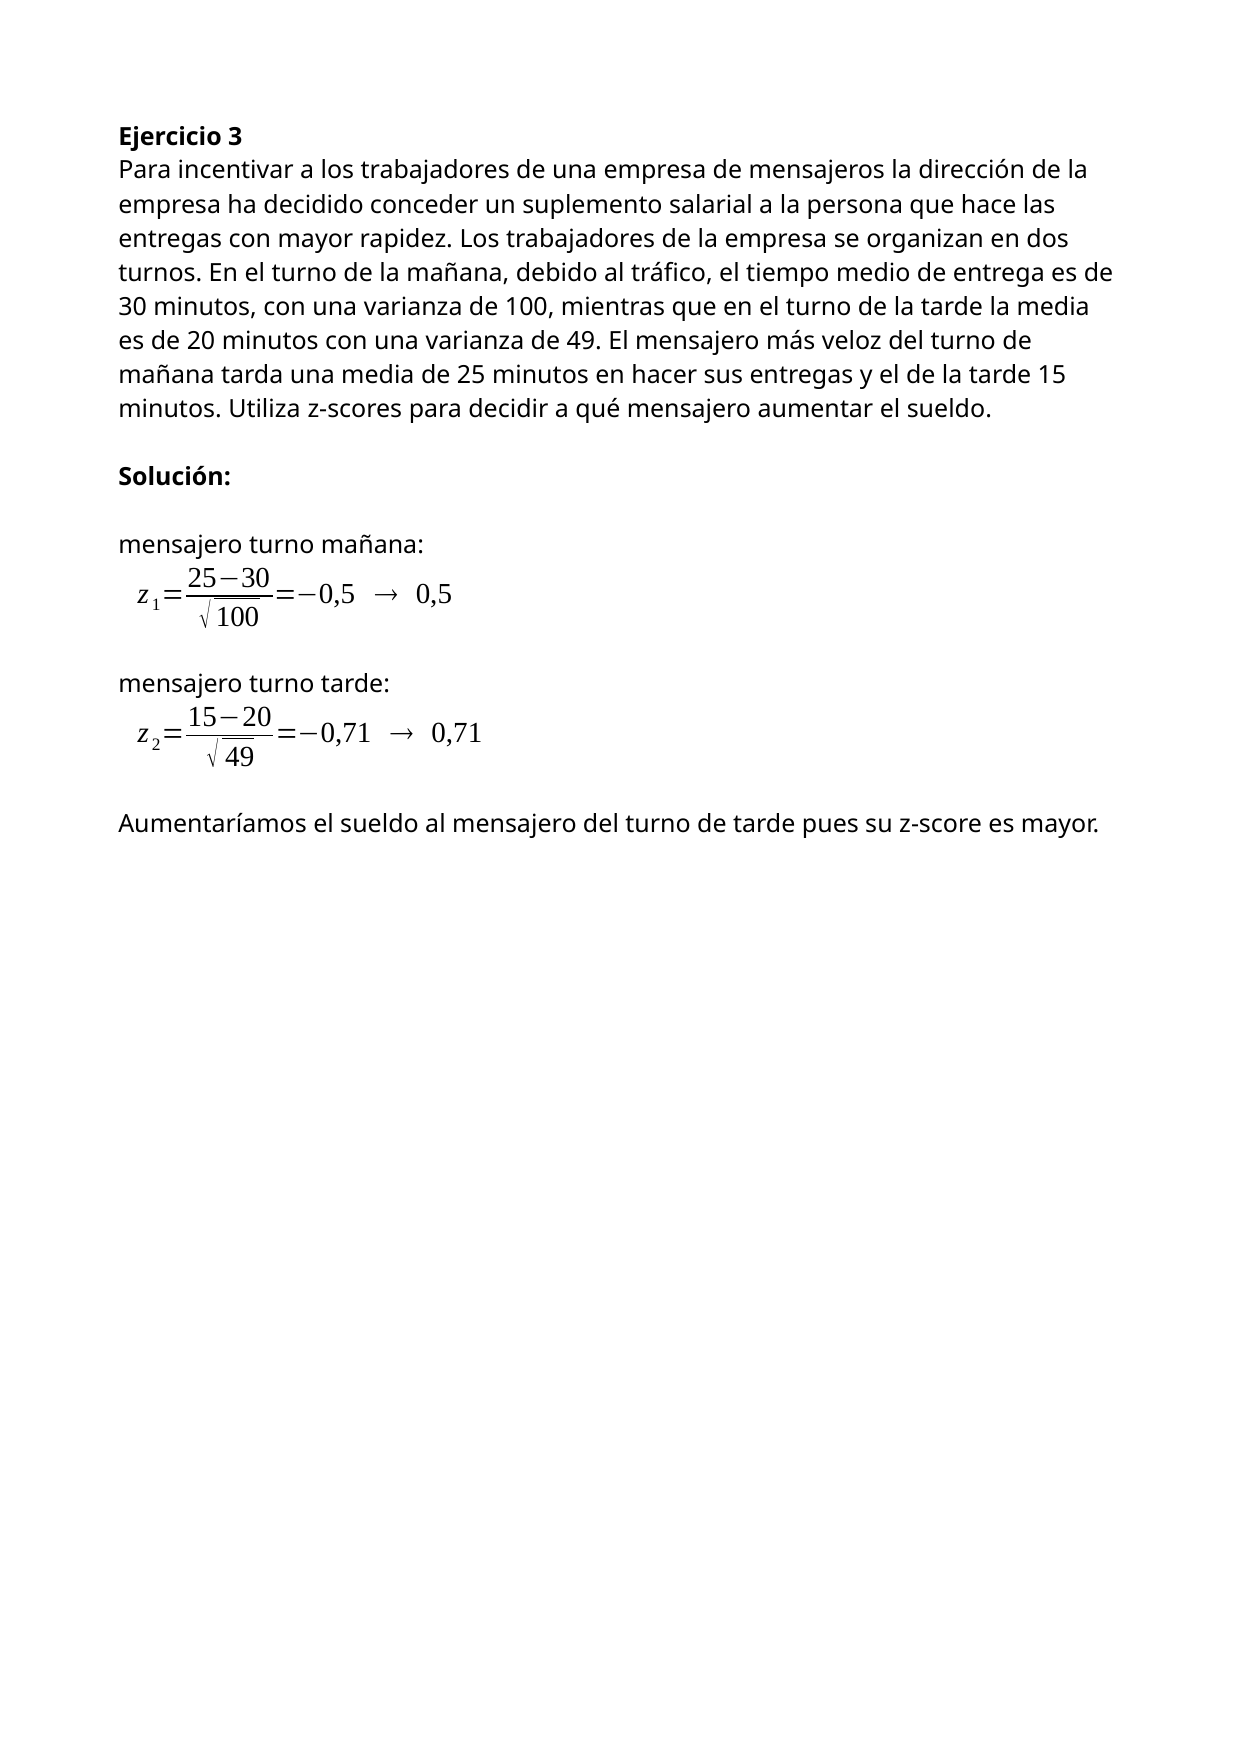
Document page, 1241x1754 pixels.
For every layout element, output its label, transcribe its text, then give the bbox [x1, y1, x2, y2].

text mensajero turno mañana: [118, 527, 1122, 561]
text Solución: [118, 459, 1122, 493]
text Aumentaríamos el sueldo al mensajero del turno de tarde pues su z-score es mayor. [118, 806, 1122, 840]
text Ejercicio 3 [118, 118, 1122, 152]
text Para incentivar a los trabajadores de una empresa de mensajeros la dirección de la empresa ha decidido conceder un suplemento salarial a la persona que hace las entregas con mayor rapidez. Los trabajadores de la empresa se organizan en dos turnos. En el turno de la mañana, debido al tráfico, el tiempo medio de entrega es de 30 minutos, con una varianza de 100, mientras que en el turno de la tarde la media es de 20 minutos con una varianza de 49. El mensajero más veloz del turno de mañana tarda una media de 25 minutos en hacer sus entregas y el de la tarde 15 minutos. Utiliza z-scores para decidir a qué mensajero aumentar el sueldo. [118, 152, 1122, 425]
text mensajero turno tarde: [118, 666, 1122, 700]
